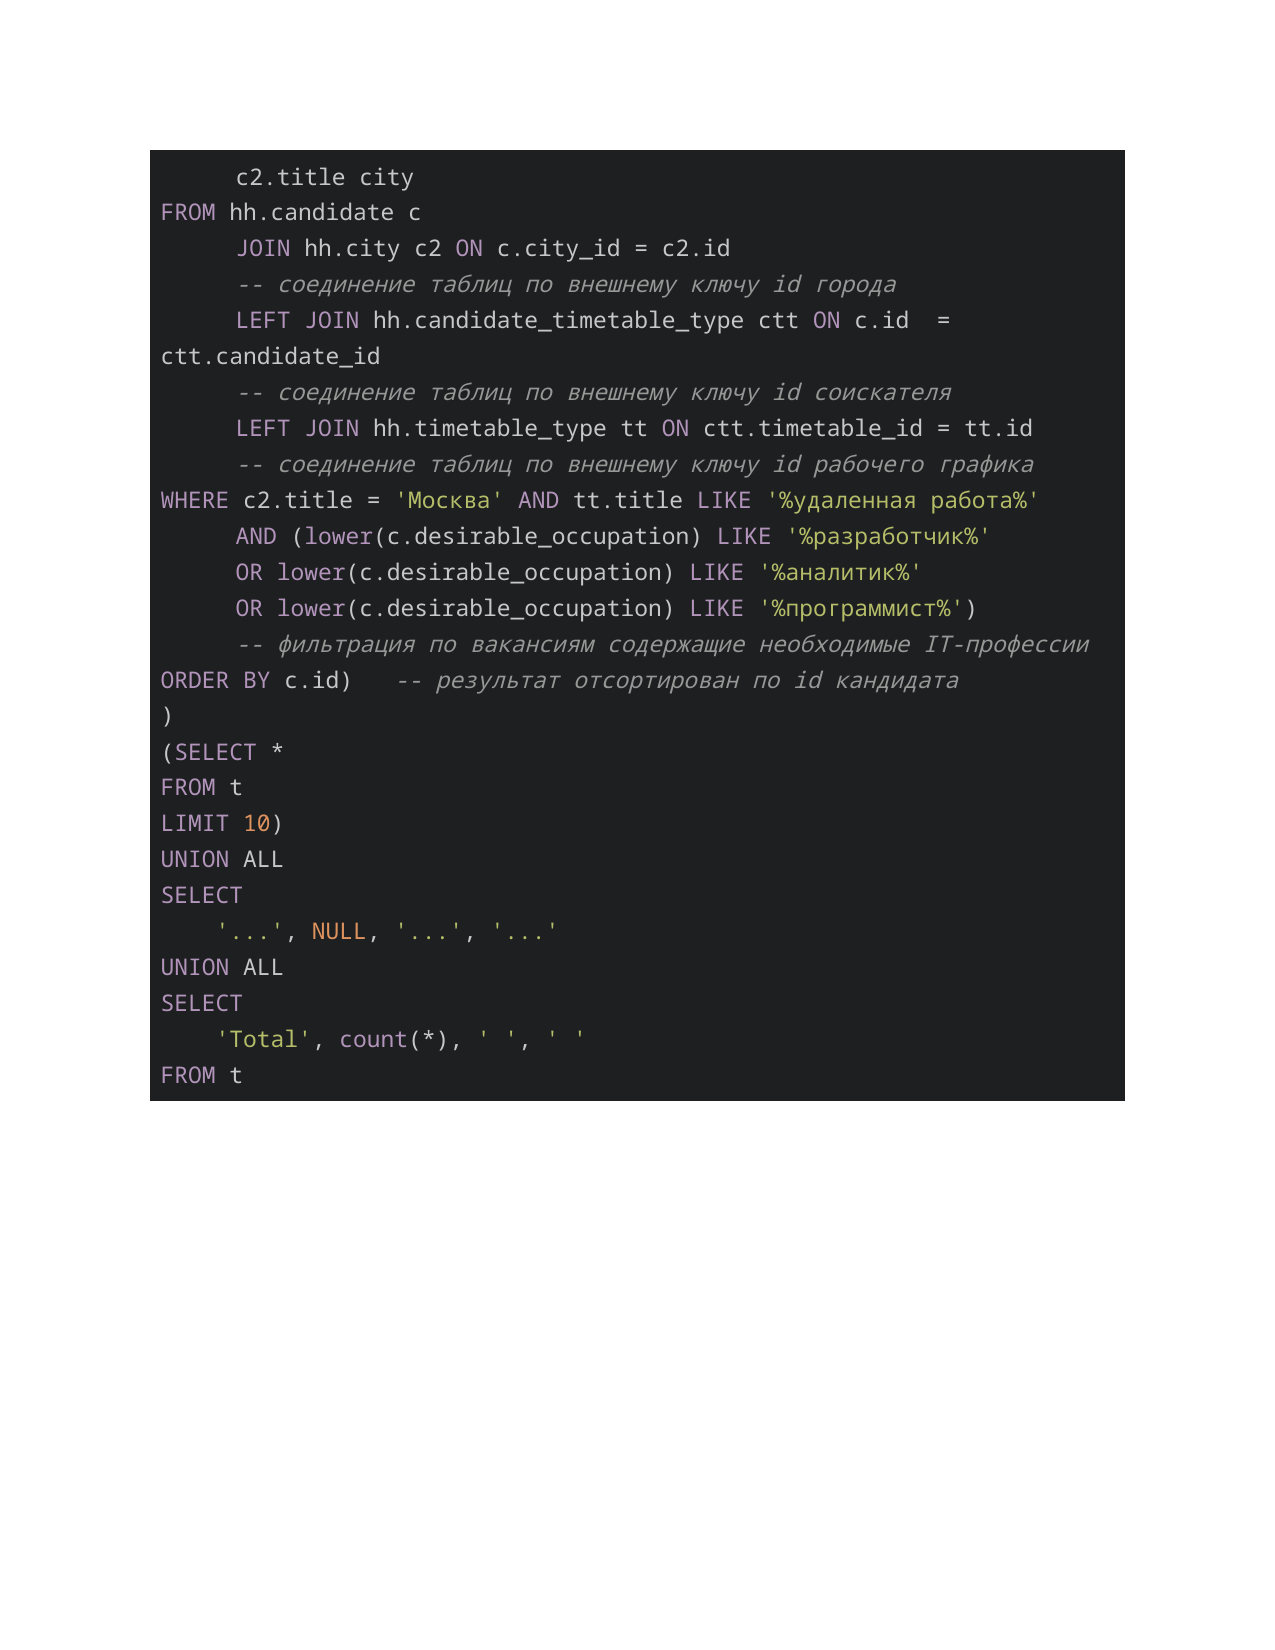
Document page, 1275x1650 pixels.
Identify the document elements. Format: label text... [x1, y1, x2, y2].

table_header c2.title city FROM hh.candidate c JOIN hh.city c2 ON c.city_id = c2.id -- соединение таблиц по внешнему ключу id города LEFT JOIN hh.candidate_timetable_type ctt ON c.id = ctt.candidate_id -- соединение таблиц по внешнему ключу id соискателя LEFT JOIN hh.timetable_type tt ON ctt.timetable_id = tt.id -- соединение таблиц по внешнему ключу id рабочего графика WHERE c2.title = 'Москва' AND tt.title LIKE '%удаленная работа%' AND (lower(c.desirable_occupation) LIKE '%разработчик%' OR lower(c.desirable_occupation) LIKE '%аналитик%' OR lower(c.desirable_occupation) LIKE '%программист%') -- фильтрация по вакансиям содержащие необходимые IT-профессии ORDER BY c.id) -- результат отсортирован по id кандидата ) (SELECT * FROM t LIMIT 10) UNION ALL SELECT '...', NULL, '...', '...' UNION ALL SELECT 'Total', count(*), ' ', ' ' FROM t [150, 150, 1125, 1101]
